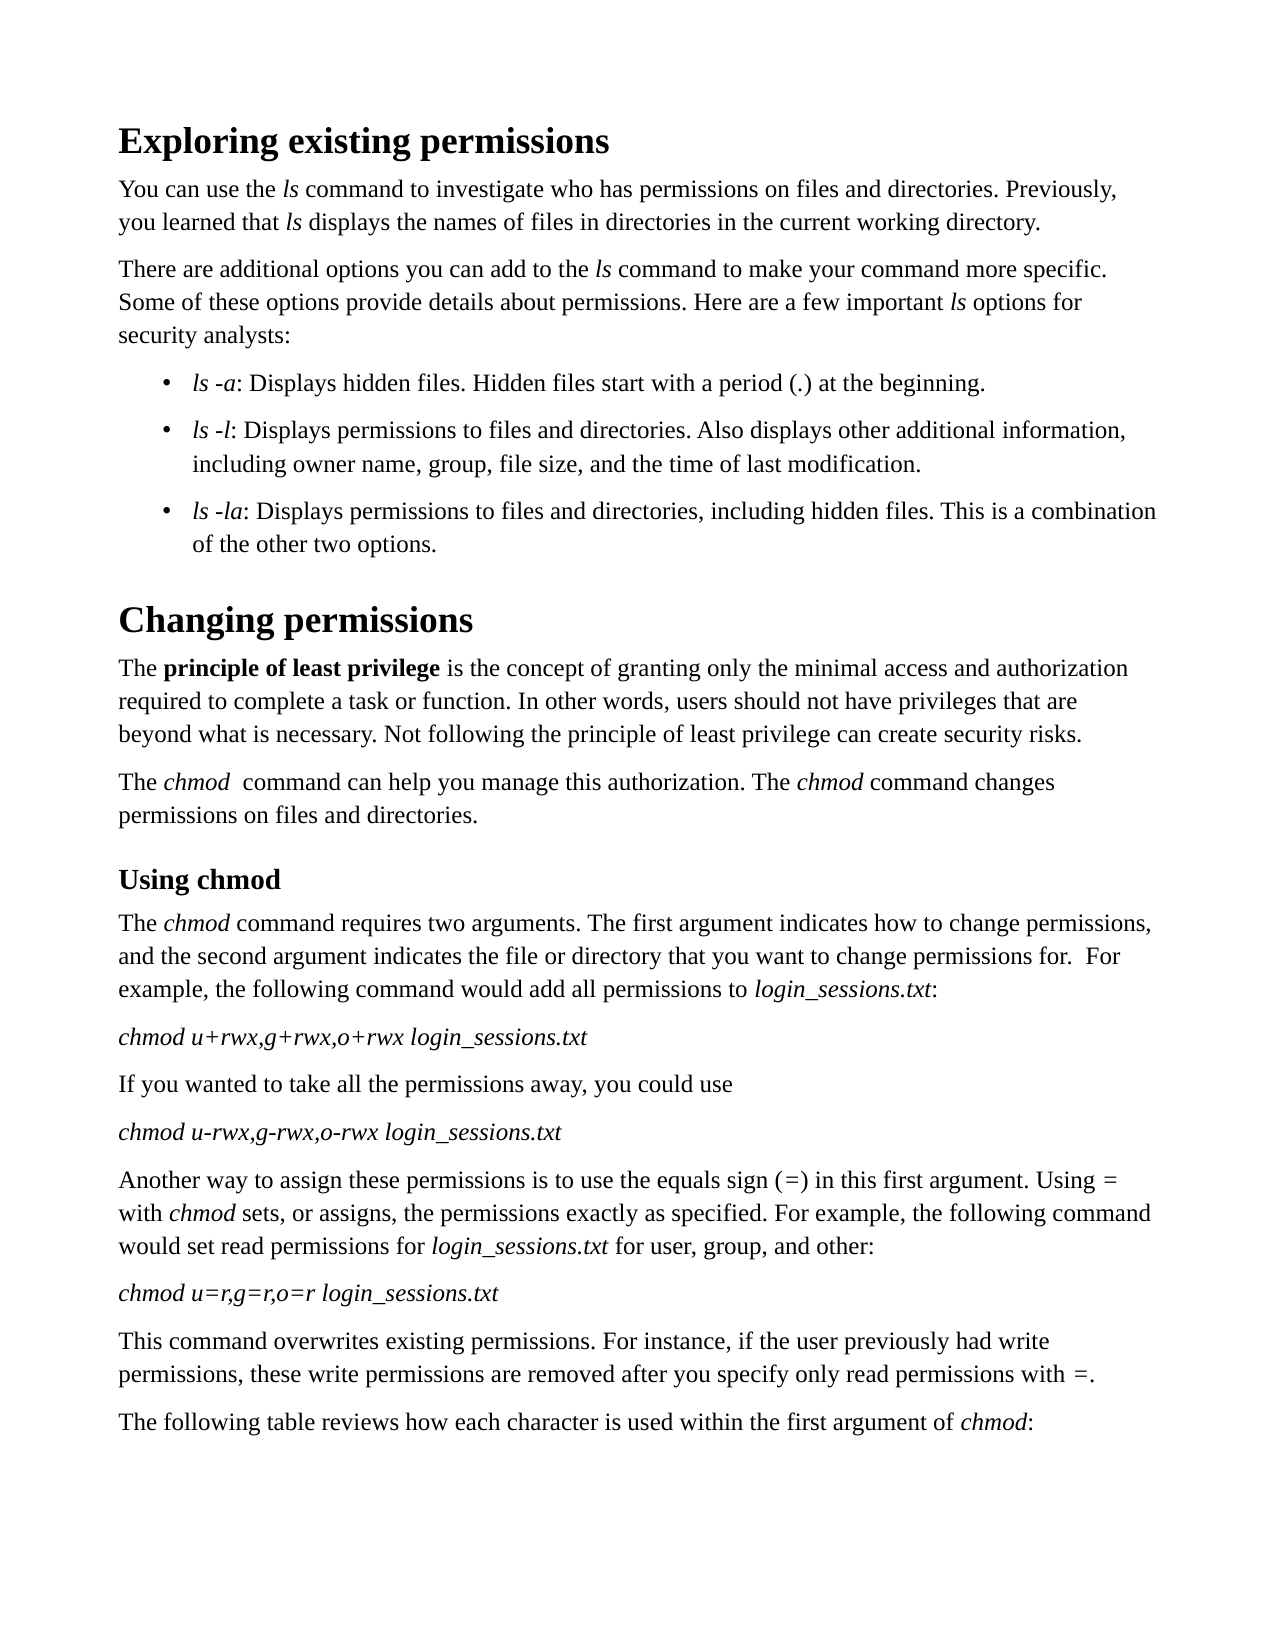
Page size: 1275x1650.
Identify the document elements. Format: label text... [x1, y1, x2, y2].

subtitle Exploring existing permissions [118, 118, 1157, 161]
text You can use the ls command to investigate who has permissions on files and directories. Previously, you learned that ls displays the names of files in directories in the current working directory. [118, 174, 1157, 236]
text chmod u-rwx,g-rwx,o-rwx login_sessions.txt [118, 1117, 1157, 1146]
subtitle Using chmod [118, 862, 1157, 896]
text This command overwrites existing permissions. For instance, if the user previously had write permissions, these write permissions are removed after you specify only read permissions with =. [118, 1326, 1157, 1388]
text The chmod command requires two arguments. The first argument indicates how to change permissions, and the second argument indicates the file or directory that you want to change permissions for. For example, the following command would add all permissions to login_sessions.txt: [118, 908, 1157, 1003]
text Another way to assign these permissions is to use the equals sign (=) in this first argument. Using = with chmod sets, or assigns, the permissions exactly as specified. For example, the following command would set read permissions for login_sessions.txt for user, group, and other: [118, 1165, 1157, 1259]
subtitle Changing permissions [118, 598, 1157, 641]
text The following table reviews how each character is used within the first argument of chmod: [118, 1407, 1157, 1435]
text chmod u+rwx,g+rwx,o+rwx login_sessions.txt [118, 1022, 1157, 1051]
list ls -a: Displays hidden files. Hidden files start with a period (.) at the beginning. [162, 368, 1157, 397]
list ls -l: Displays permissions to files and directories. Also displays other additional information, including owner name, group, file size, and the time of last modification. [162, 416, 1157, 477]
text The chmod command can help you manage this authorization. The chmod command changes permissions on files and directories. [118, 767, 1157, 829]
text chmod u=r,g=r,o=r login_sessions.txt [118, 1278, 1157, 1307]
text If you wanted to take all the permissions away, you could use [118, 1069, 1157, 1098]
text The principle of least privilege is the concept of granting only the minimal access and authorization required to complete a task or function. In other words, users should not have privileges that are beyond what is necessary. Not following the principle of least privilege can create security risks. [118, 653, 1157, 748]
list ls -la: Displays permissions to files and directories, including hidden files. This is a combination of the other two options. [162, 496, 1157, 558]
text There are additional options you can add to the ls command to make your command more specific. Some of these options provide details about permissions. Here are a few important ls options for security analysts: [118, 254, 1157, 349]
